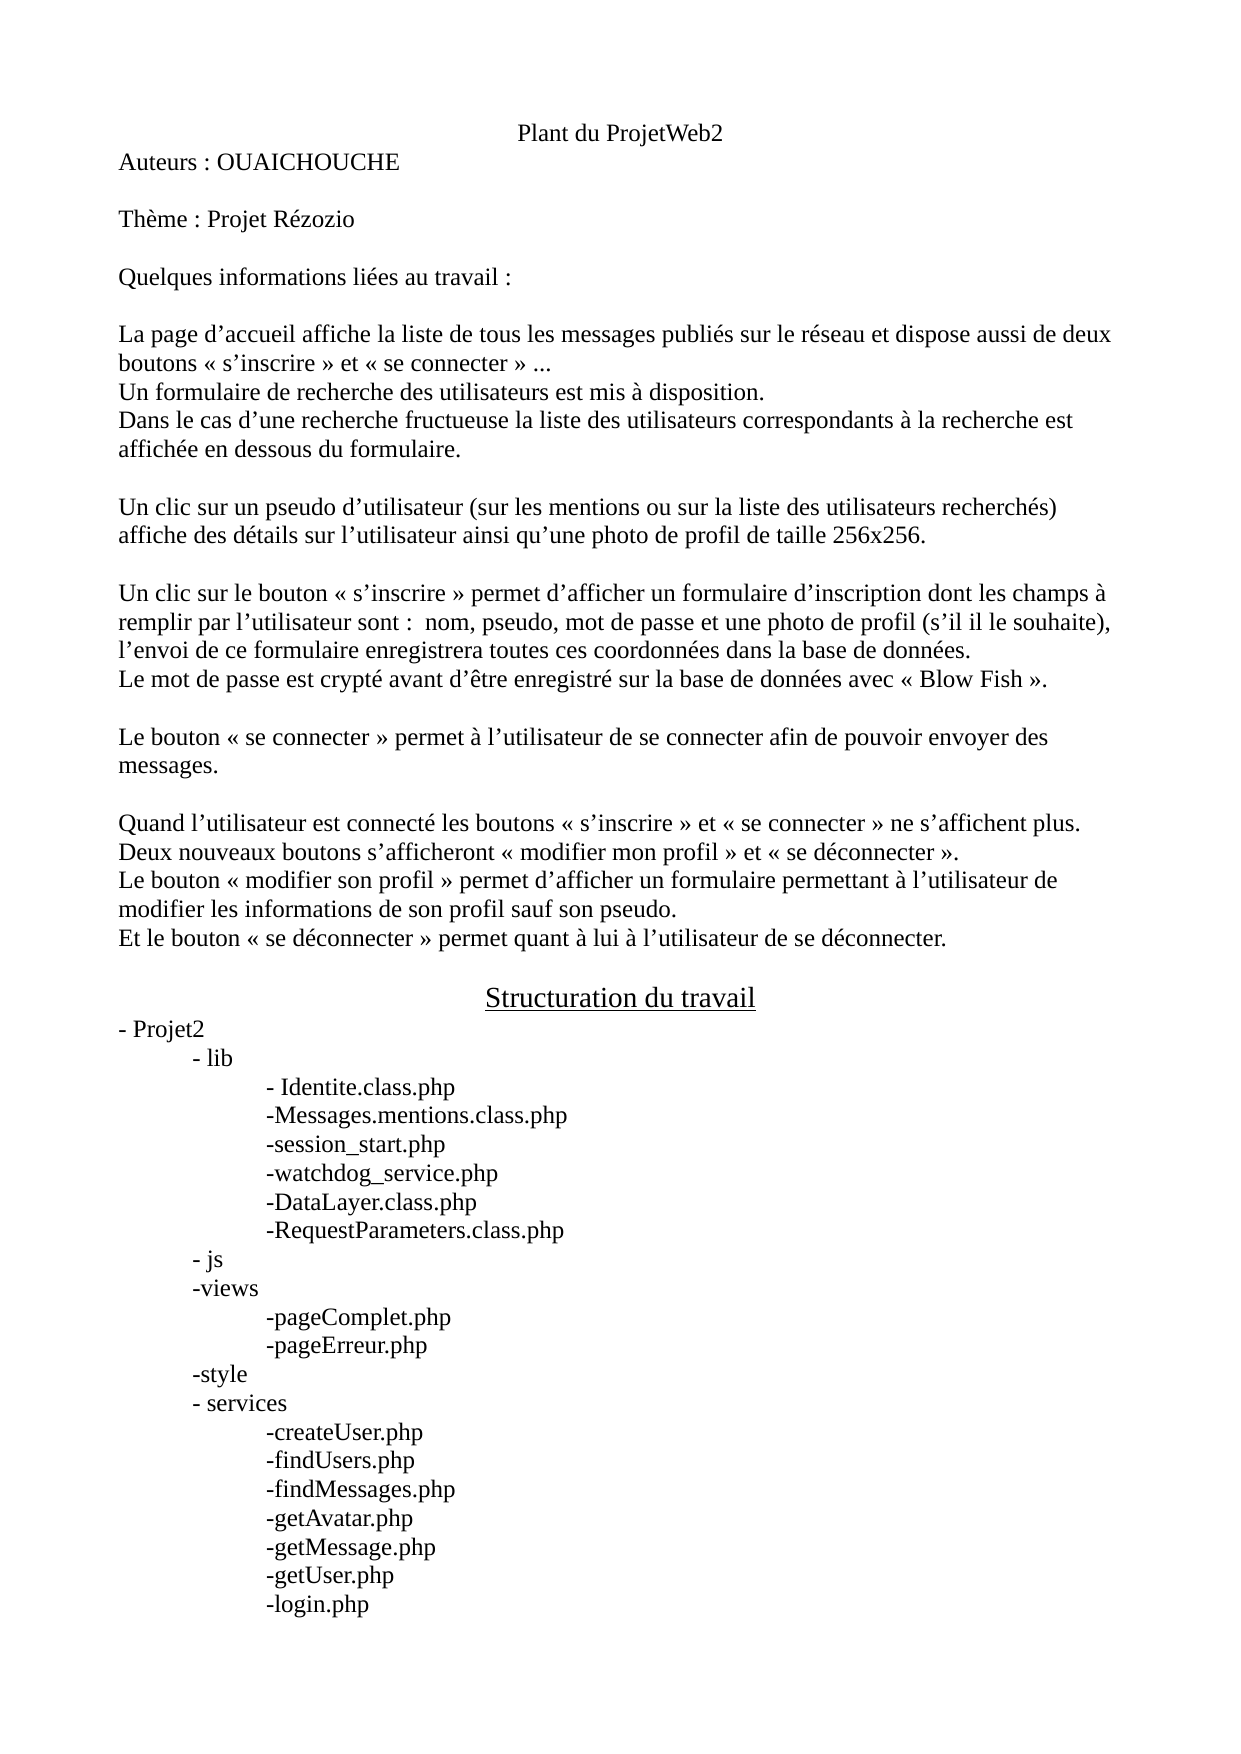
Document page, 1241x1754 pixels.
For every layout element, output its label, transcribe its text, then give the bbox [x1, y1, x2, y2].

text -session_start.php [118, 1129, 1122, 1158]
text -login.php [118, 1589, 1122, 1618]
text -Messages.mentions.class.php [118, 1100, 1122, 1129]
text Quand l’utilisateur est connecté les boutons « s’inscrire » et « se connecter » ne s’affichent plus. [118, 808, 1122, 837]
text -views [118, 1273, 1122, 1302]
text - Projet2 [118, 1014, 1122, 1043]
text -getMessage.php [118, 1532, 1122, 1560]
text -pageComplet.php [118, 1302, 1122, 1330]
text Le mot de passe est crypté avant d’être enregistré sur la base de données avec « Blow Fish ». [118, 664, 1122, 693]
text - lib [118, 1043, 1122, 1072]
text - js [118, 1244, 1122, 1273]
text Le bouton « modifier son profil » permet d’afficher un formulaire permettant à l’utilisateur de modifier les informations de son profil sauf son pseudo. [118, 866, 1122, 923]
text -findUsers.php [118, 1445, 1122, 1474]
text Deux nouveaux boutons s’afficheront « modifier mon profil » et « se déconnecter ». [118, 837, 1122, 866]
text Quelques informations liées au travail : [118, 262, 1122, 291]
text -getAvatar.php [118, 1503, 1122, 1532]
text Un clic sur le bouton « s’inscrire » permet d’afficher un formulaire d’inscription dont les champs à remplir par l’utilisateur sont : nom, pseudo, mot de passe et une photo de profil (s’il il le souhaite), l’envoi de ce formulaire enregistrera toutes ces coordonnées dans la base de données. [118, 578, 1122, 664]
text -pageErreur.php [118, 1330, 1122, 1359]
text -style [118, 1359, 1122, 1388]
text Un formulaire de recherche des utilisateurs est mis à disposition. [118, 377, 1122, 406]
text Plant du ProjetWeb2 [118, 118, 1122, 147]
text -findMessages.php [118, 1474, 1122, 1503]
text -RequestParameters.class.php [118, 1215, 1122, 1244]
text -DataLayer.class.php [118, 1187, 1122, 1215]
text Thème : Projet Rézozio [118, 204, 1122, 233]
text La page d’accueil affiche la liste de tous les messages publiés sur le réseau et dispose aussi de deux boutons « s’inscrire » et « se connecter » ... [118, 319, 1122, 377]
text Le bouton « se connecter » permet à l’utilisateur de se connecter afin de pouvoir envoyer des messages. [118, 722, 1122, 779]
text Et le bouton « se déconnecter » permet quant à lui à l’utilisateur de se déconnecter. [118, 923, 1122, 952]
text Structuration du travail [118, 981, 1122, 1014]
text -getUser.php [118, 1560, 1122, 1589]
text -watchdog_service.php [118, 1158, 1122, 1187]
text -createUser.php [118, 1417, 1122, 1445]
text Auteurs : OUAICHOUCHE [118, 147, 1122, 176]
text Un clic sur un pseudo d’utilisateur (sur les mentions ou sur la liste des utilisateurs recherchés) affiche des détails sur l’utilisateur ainsi qu’une photo de profil de taille 256x256. [118, 492, 1122, 549]
text Dans le cas d’une recherche fructueuse la liste des utilisateurs correspondants à la recherche est affichée en dessous du formulaire. [118, 406, 1122, 463]
text - services [118, 1388, 1122, 1417]
text - Identite.class.php [118, 1072, 1122, 1100]
